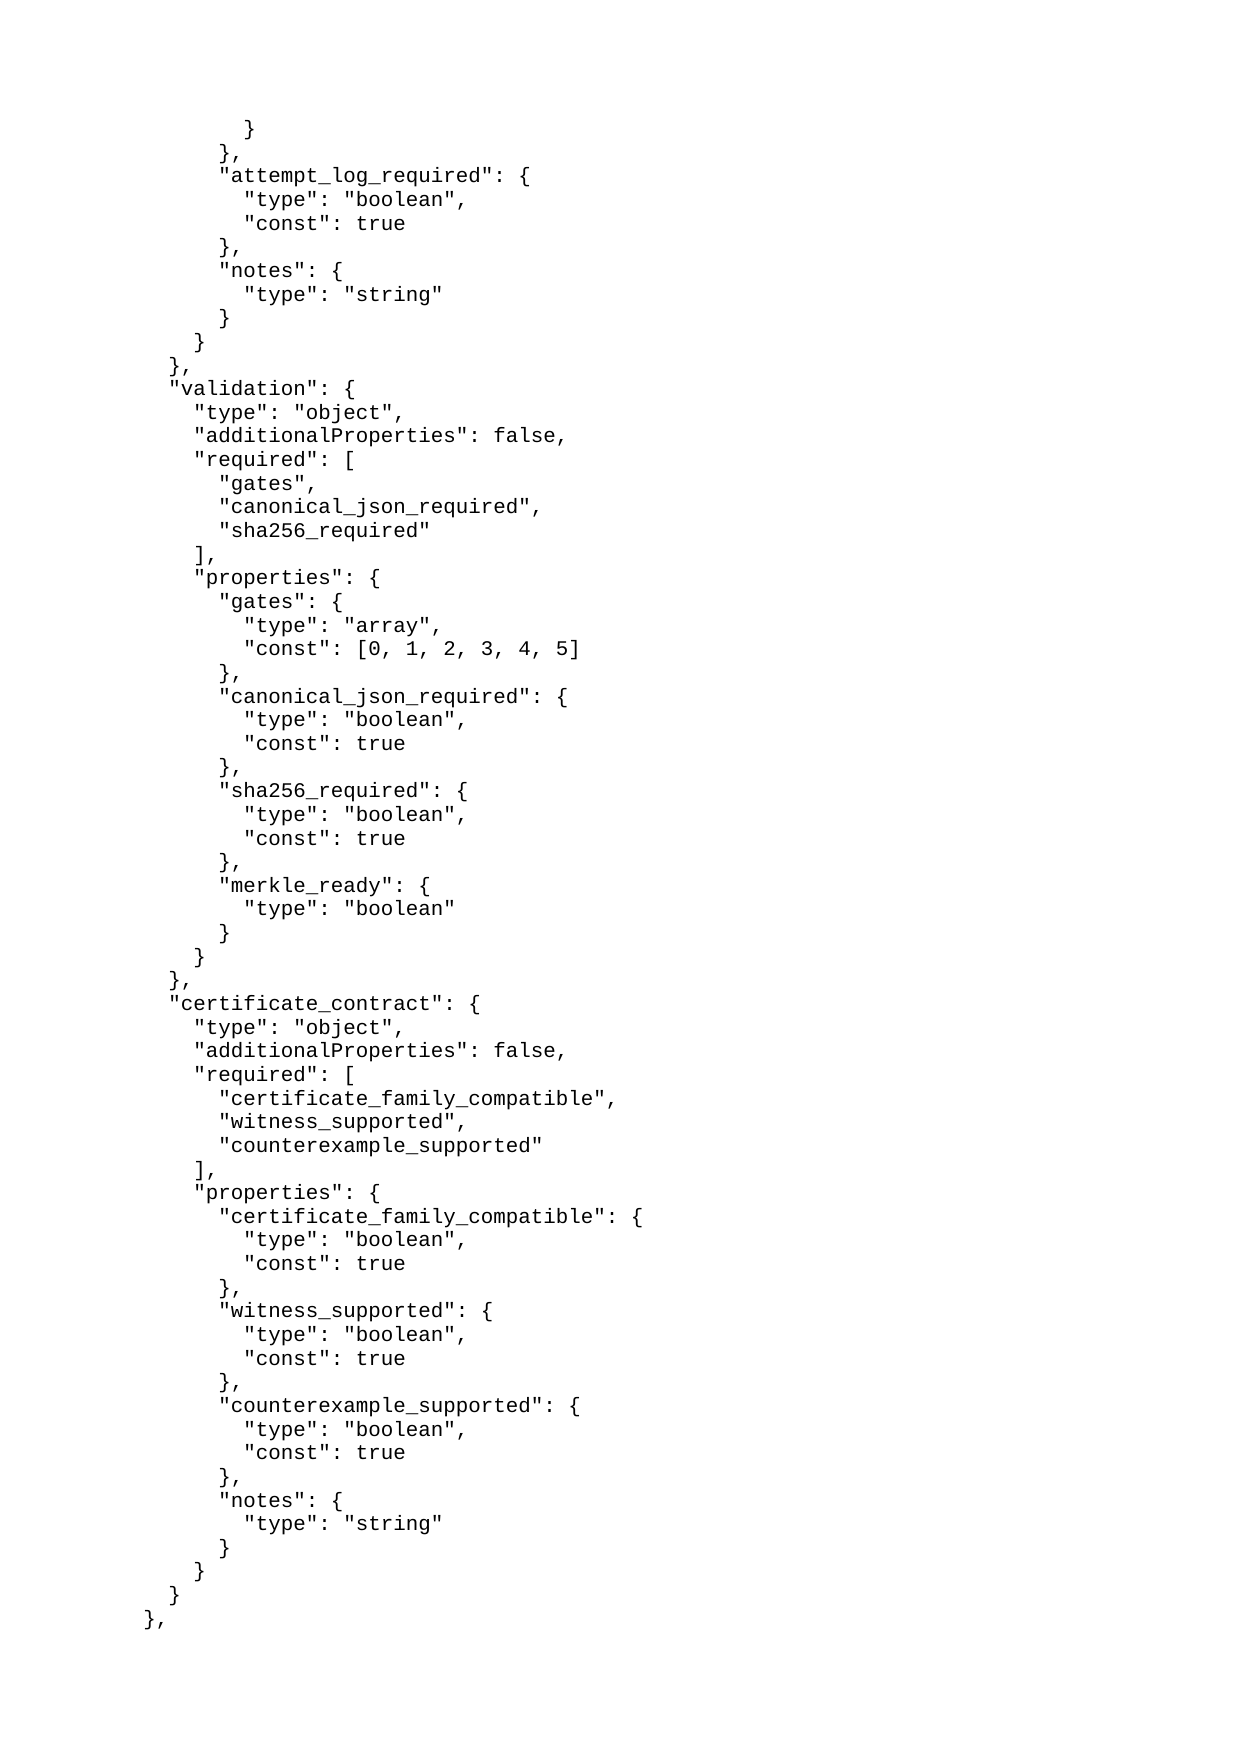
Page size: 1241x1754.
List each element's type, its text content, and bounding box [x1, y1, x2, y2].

text "witness_supported": { [118, 1300, 1122, 1324]
text "additionalProperties": false, [118, 1040, 1122, 1064]
text "counterexample_supported": { [118, 1395, 1122, 1419]
text "counterexample_supported" [118, 1135, 1122, 1158]
text "properties": { [118, 567, 1122, 591]
text "type": "boolean", [118, 189, 1122, 213]
text }, [118, 851, 1122, 875]
text "merkle_ready": { [118, 875, 1122, 898]
text "certificate_family_compatible", [118, 1088, 1122, 1111]
text "properties": { [118, 1182, 1122, 1206]
text "const": true [118, 213, 1122, 236]
text "const": true [118, 827, 1122, 851]
text "type": "boolean" [118, 898, 1122, 922]
text "type": "object", [118, 402, 1122, 426]
text "const": true [118, 1442, 1122, 1466]
text "gates": { [118, 591, 1122, 615]
text "certificate_contract": { [118, 993, 1122, 1017]
text }, [118, 662, 1122, 686]
text "sha256_required": { [118, 780, 1122, 804]
text "type": "boolean", [118, 1324, 1122, 1348]
text } [118, 1561, 1122, 1584]
text "witness_supported", [118, 1111, 1122, 1135]
text "certificate_family_compatible": { [118, 1206, 1122, 1229]
text "type": "string" [118, 284, 1122, 307]
text }, [118, 1277, 1122, 1300]
text "const": true [118, 1253, 1122, 1277]
text }, [118, 1466, 1122, 1489]
text "type": "array", [118, 615, 1122, 638]
text "const": [0, 1, 2, 3, 4, 5] [118, 638, 1122, 662]
text } [118, 1537, 1122, 1561]
text "notes": { [118, 260, 1122, 284]
text }, [118, 757, 1122, 780]
text ], [118, 1158, 1122, 1182]
text "canonical_json_required": { [118, 686, 1122, 709]
text }, [118, 142, 1122, 165]
text } [118, 1584, 1122, 1608]
text "required": [ [118, 449, 1122, 473]
text }, [118, 236, 1122, 260]
text "additionalProperties": false, [118, 426, 1122, 449]
text } [118, 307, 1122, 331]
text "const": true [118, 733, 1122, 757]
text } [118, 331, 1122, 354]
text ], [118, 544, 1122, 567]
text } [118, 946, 1122, 969]
text "type": "string" [118, 1513, 1122, 1537]
text "type": "boolean", [118, 709, 1122, 733]
text }, [118, 969, 1122, 993]
text }, [118, 1608, 1122, 1631]
text "type": "object", [118, 1017, 1122, 1040]
text "canonical_json_required", [118, 496, 1122, 520]
text "attempt_log_required": { [118, 165, 1122, 189]
text "type": "boolean", [118, 1419, 1122, 1442]
text "sha256_required" [118, 520, 1122, 544]
text "required": [ [118, 1064, 1122, 1088]
text }, [118, 354, 1122, 378]
text } [118, 922, 1122, 946]
text "const": true [118, 1348, 1122, 1371]
text "type": "boolean", [118, 804, 1122, 827]
text }, [118, 1371, 1122, 1395]
text "validation": { [118, 378, 1122, 402]
text "type": "boolean", [118, 1229, 1122, 1253]
text } [118, 118, 1122, 142]
text "notes": { [118, 1489, 1122, 1513]
text "gates", [118, 473, 1122, 496]
